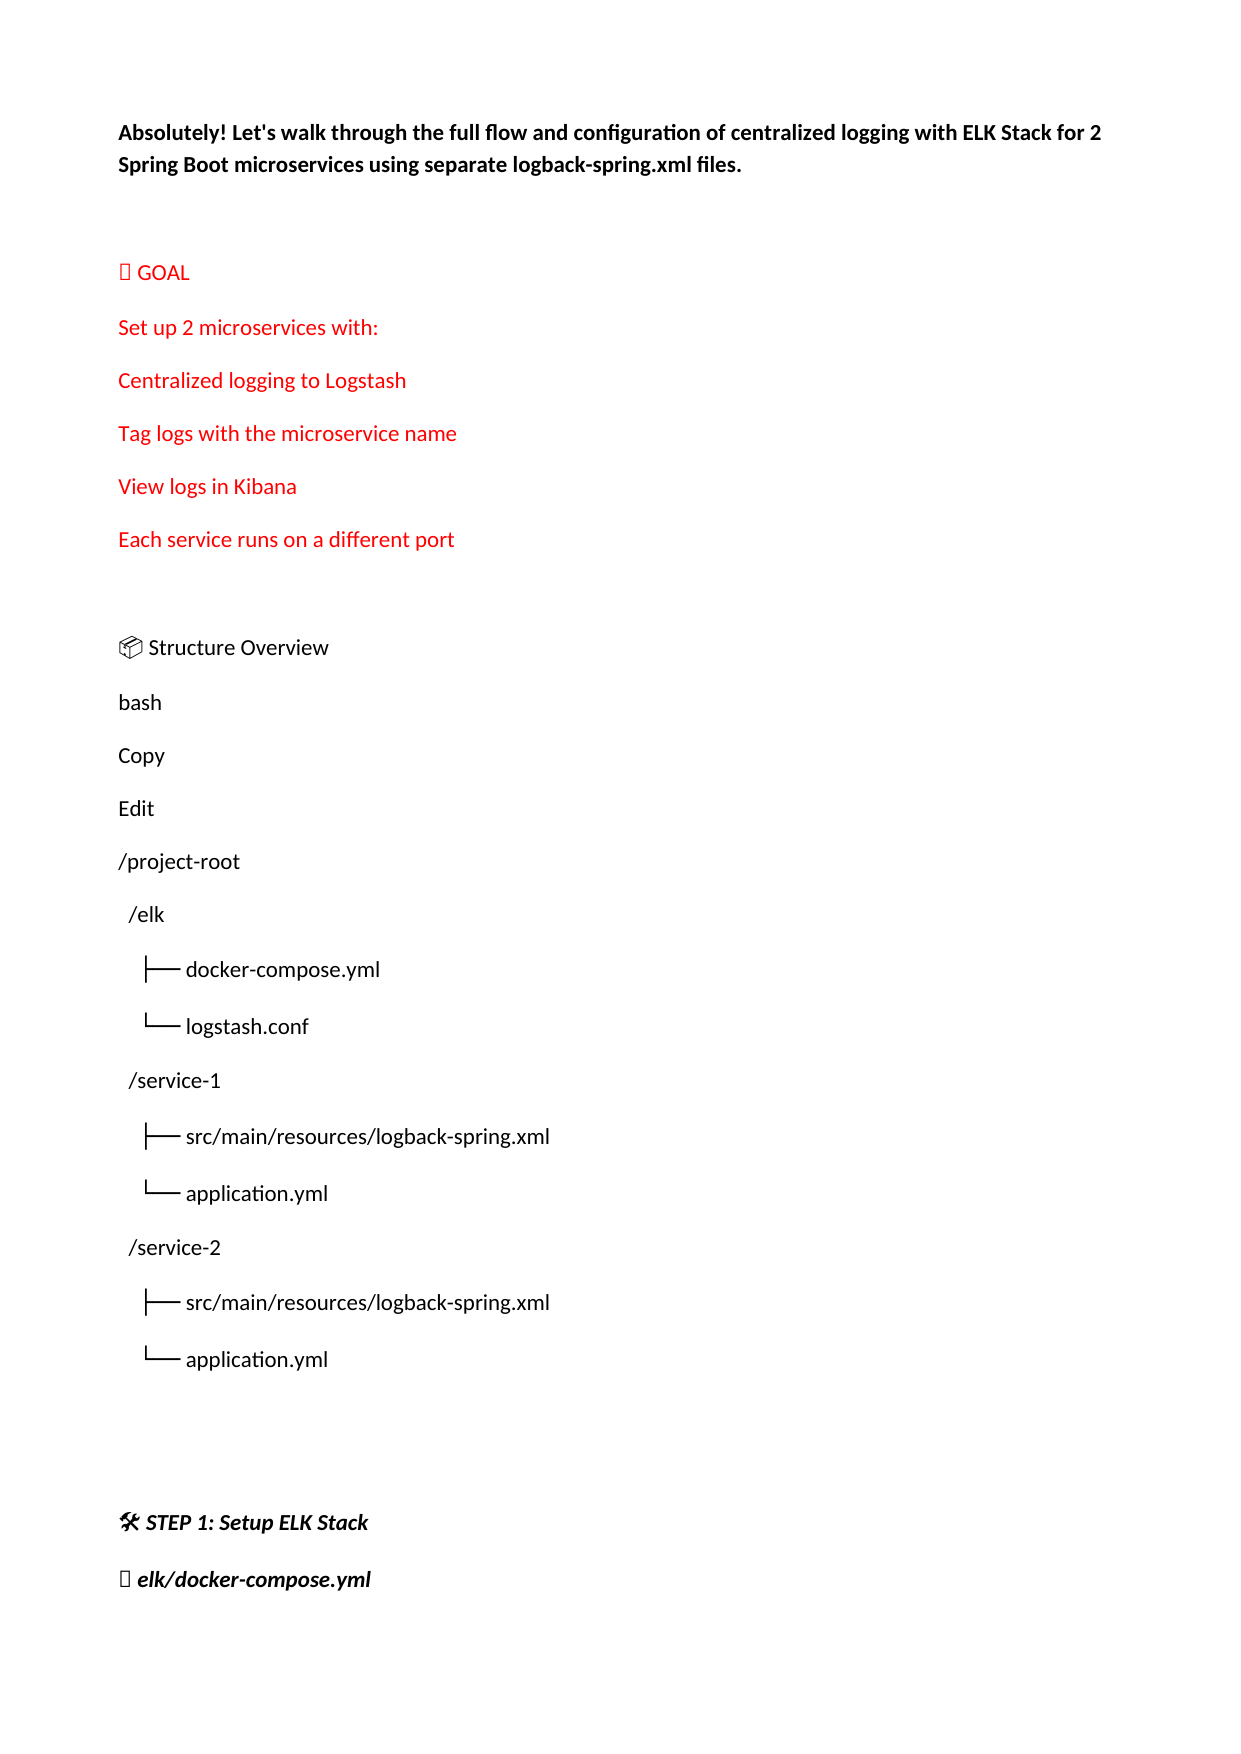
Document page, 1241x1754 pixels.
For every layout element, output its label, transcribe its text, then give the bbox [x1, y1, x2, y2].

text ✅ GOAL [118, 256, 1122, 288]
text 📦 Structure Overview [118, 631, 1122, 662]
text Absolutely! Let's walk through the full flow and configuration of centralized logging with ELK Stack for 2 Spring Boot microservices using separate logback-spring.xml files. [118, 118, 1122, 178]
text Centralized logging to Logstash [118, 366, 1122, 394]
text Tag logs with the microservice name [118, 419, 1122, 447]
text └── logstash.conf [118, 1010, 1122, 1041]
text /service-1 [118, 1067, 1122, 1095]
text ├── src/main/resources/logback-spring.xml [118, 1120, 1122, 1151]
text └── application.yml [118, 1343, 1122, 1374]
text ├── docker-compose.yml [118, 953, 1122, 984]
text bash [118, 688, 1122, 716]
text /elk [118, 900, 1122, 928]
text Each service runs on a different port [118, 525, 1122, 553]
text 🔸 elk/docker-compose.yml [118, 1563, 1122, 1594]
text └── application.yml [118, 1176, 1122, 1208]
text View logs in Kibana [118, 472, 1122, 500]
text /project-root [118, 847, 1122, 875]
text /service-2 [118, 1233, 1122, 1261]
text ├── src/main/resources/logback-spring.xml [118, 1286, 1122, 1317]
text 🛠 STEP 1: Setup ELK Stack [118, 1506, 1122, 1537]
text Copy [118, 741, 1122, 769]
text Edit [118, 794, 1122, 822]
text Set up 2 microservices with: [118, 313, 1122, 341]
